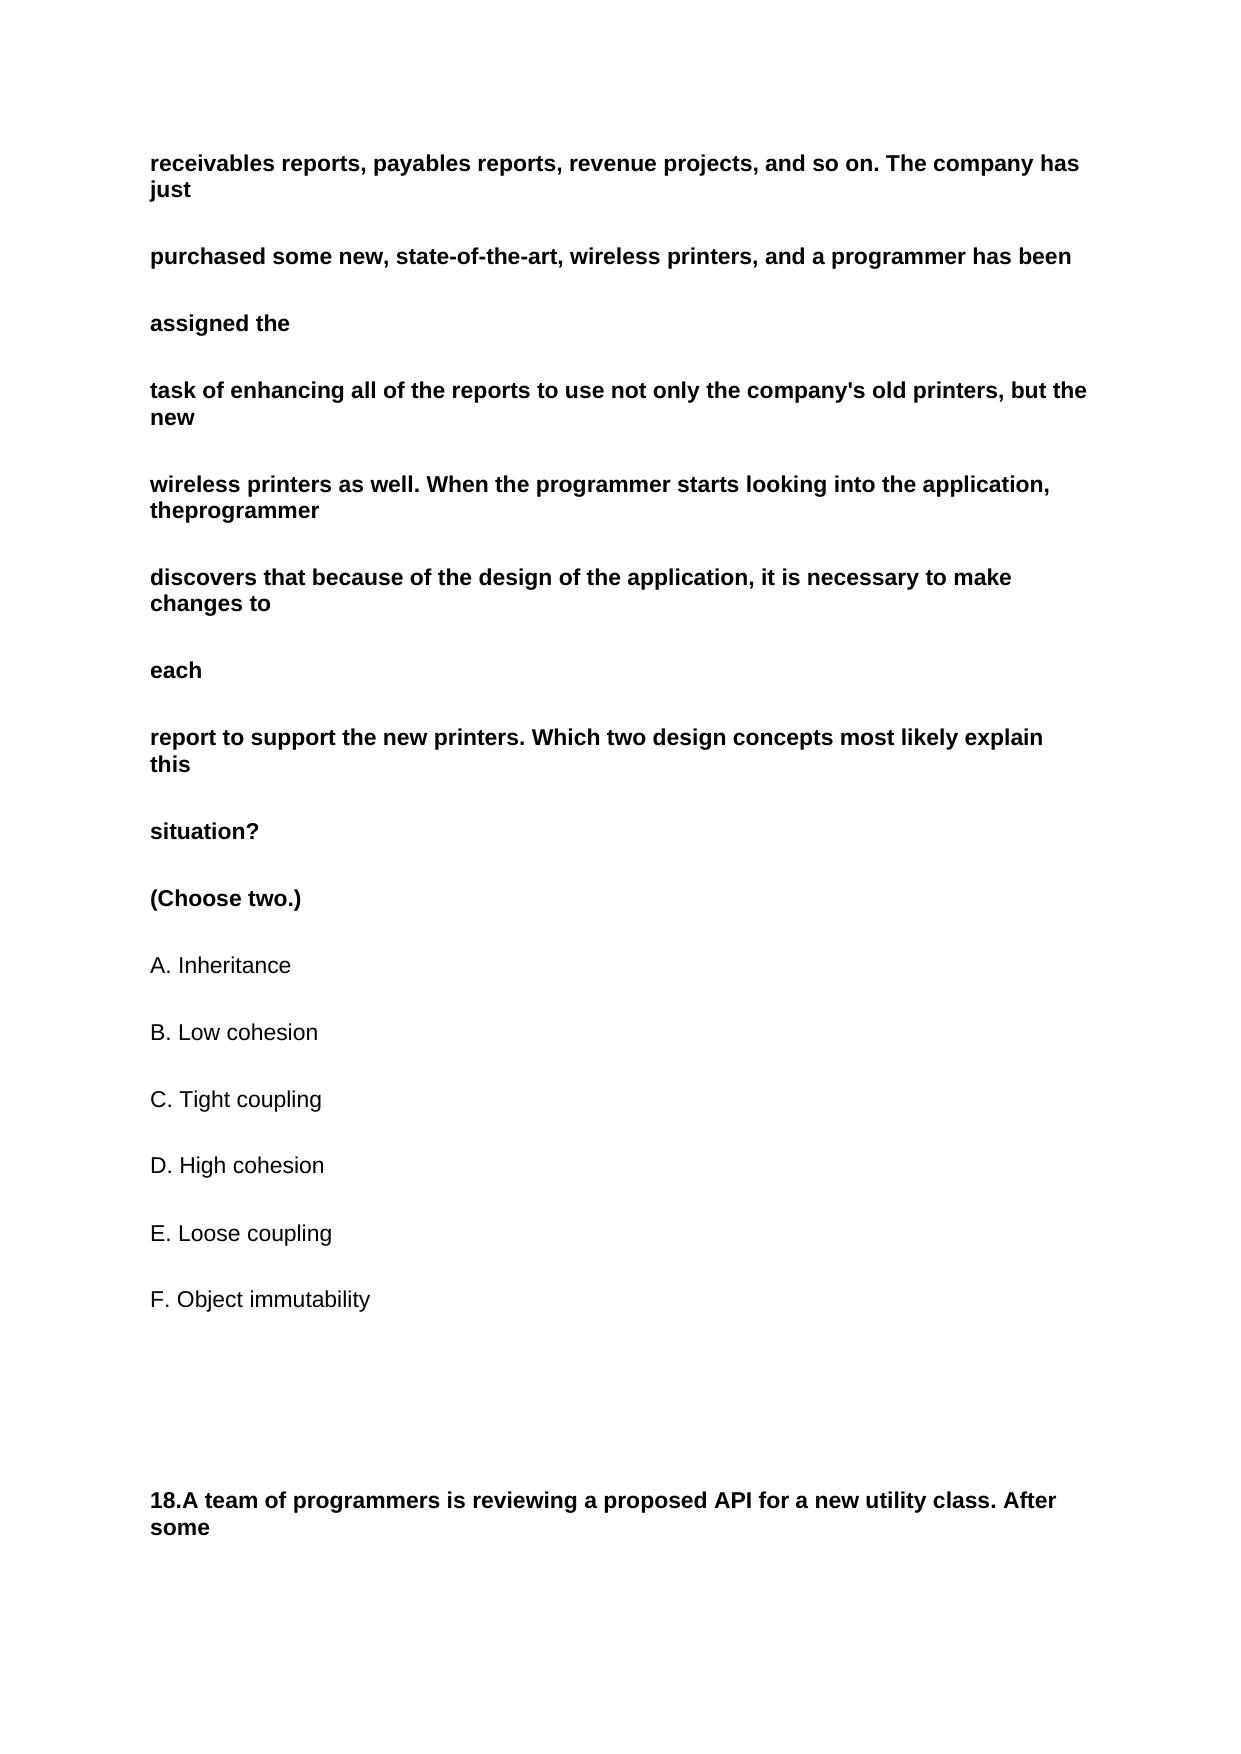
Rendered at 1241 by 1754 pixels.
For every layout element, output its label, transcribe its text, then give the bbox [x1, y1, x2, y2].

text E. Loose coupling [150, 1219, 1090, 1246]
text task of enhancing all of the reports to use not only the company's old printers, but the new [150, 377, 1090, 430]
text 18.A team of programmers is reviewing a proposed API for a new utility class. After some [150, 1487, 1090, 1540]
text (Choose two.) [150, 884, 1090, 911]
text wireless printers as well. When the programmer starts looking into the application, theprogrammer [150, 471, 1090, 523]
text purchased some new, state-of-the-art, wireless printers, and a programmer has been [150, 243, 1090, 270]
text each [150, 657, 1090, 684]
text D. High cohesion [150, 1152, 1090, 1179]
text B. Low cohesion [150, 1018, 1090, 1045]
text C. Tight coupling [150, 1086, 1090, 1112]
text report to support the new printers. Which two design concepts most likely explain this [150, 724, 1090, 777]
text A. Inheritance [150, 952, 1090, 978]
text situation? [150, 818, 1090, 844]
text receivables reports, payables reports, revenue projects, and so on. The company has just [150, 150, 1090, 203]
text F. Object immutability [150, 1286, 1090, 1313]
text discovers that because of the design of the application, it is necessary to make changes to [150, 564, 1090, 617]
text assigned the [150, 310, 1090, 337]
